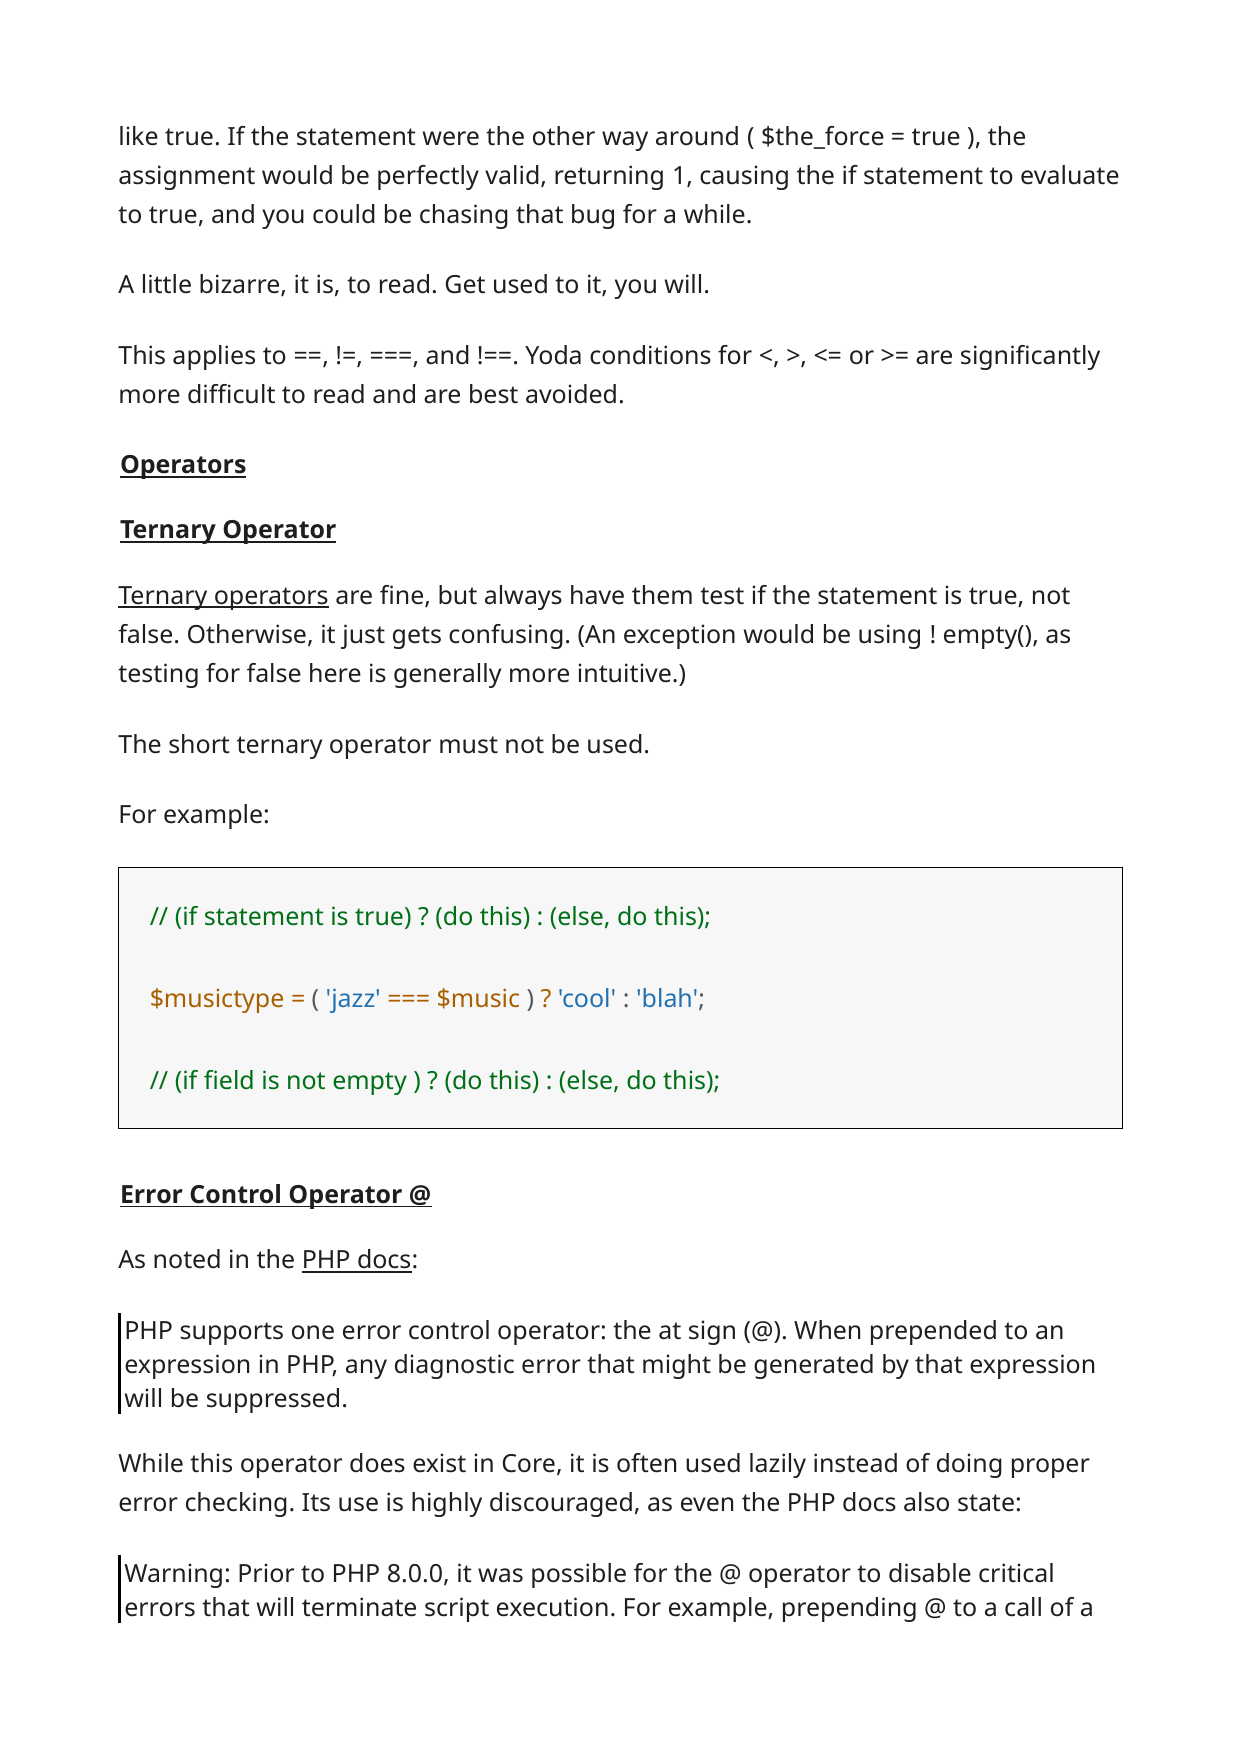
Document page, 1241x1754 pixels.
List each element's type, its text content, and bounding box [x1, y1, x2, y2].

text $musictype = ( 'jazz' === $music ) ? 'cool' : 'blah'; [119, 949, 1122, 1015]
text A little bizarre, it is, to read. Get used to it, you will. [118, 267, 1122, 301]
text // (if statement is true) ? (do this) : (else, do this); [119, 868, 1122, 932]
text For example: [118, 797, 1122, 831]
text As noted in the PHP docs: [118, 1242, 1122, 1276]
text This applies to ==, !=, ===, and !==. Yoda conditions for <, >, <= or >= are significantly more difficult to read and are best avoided. [118, 337, 1122, 411]
text Warning: Prior to PHP 8.0.0, it was possible for the @ operator to disable critical errors that will terminate script execution. For example, prepending @ to a call of a [121, 1555, 1122, 1623]
text like true. If the statement were the other way around ( $the_force = true ), the assignment would be perfectly valid, returning 1, causing the if statement to evaluate to true, and you could be chasing that bug for a while. [118, 118, 1122, 231]
text While this operator does exist in Core, it is often used lazily instead of doing proper error checking. Its use is highly discouraged, as even the PHP docs also state: [118, 1446, 1122, 1519]
text // (if field is not empty ) ? (do this) : (else, do this); [119, 1032, 1122, 1128]
subtitle Ternary Operator [118, 512, 1122, 546]
text PHP supports one error control operator: the at sign (@). When prepended to an expression in PHP, any diagnostic error that might be generated by that expression will be suppressed. [118, 1312, 1122, 1414]
text Ternary operators are fine, but always have them test if the statement is true, not false. Otherwise, it just gets confusing. (An exception would be using ! empty(), as testing for false here is generally more intuitive.) [118, 577, 1122, 690]
subtitle Error Control Operator @ [118, 1177, 1122, 1211]
text The short ternary operator must not be used. [118, 726, 1122, 760]
subtitle Operators [118, 447, 1122, 481]
